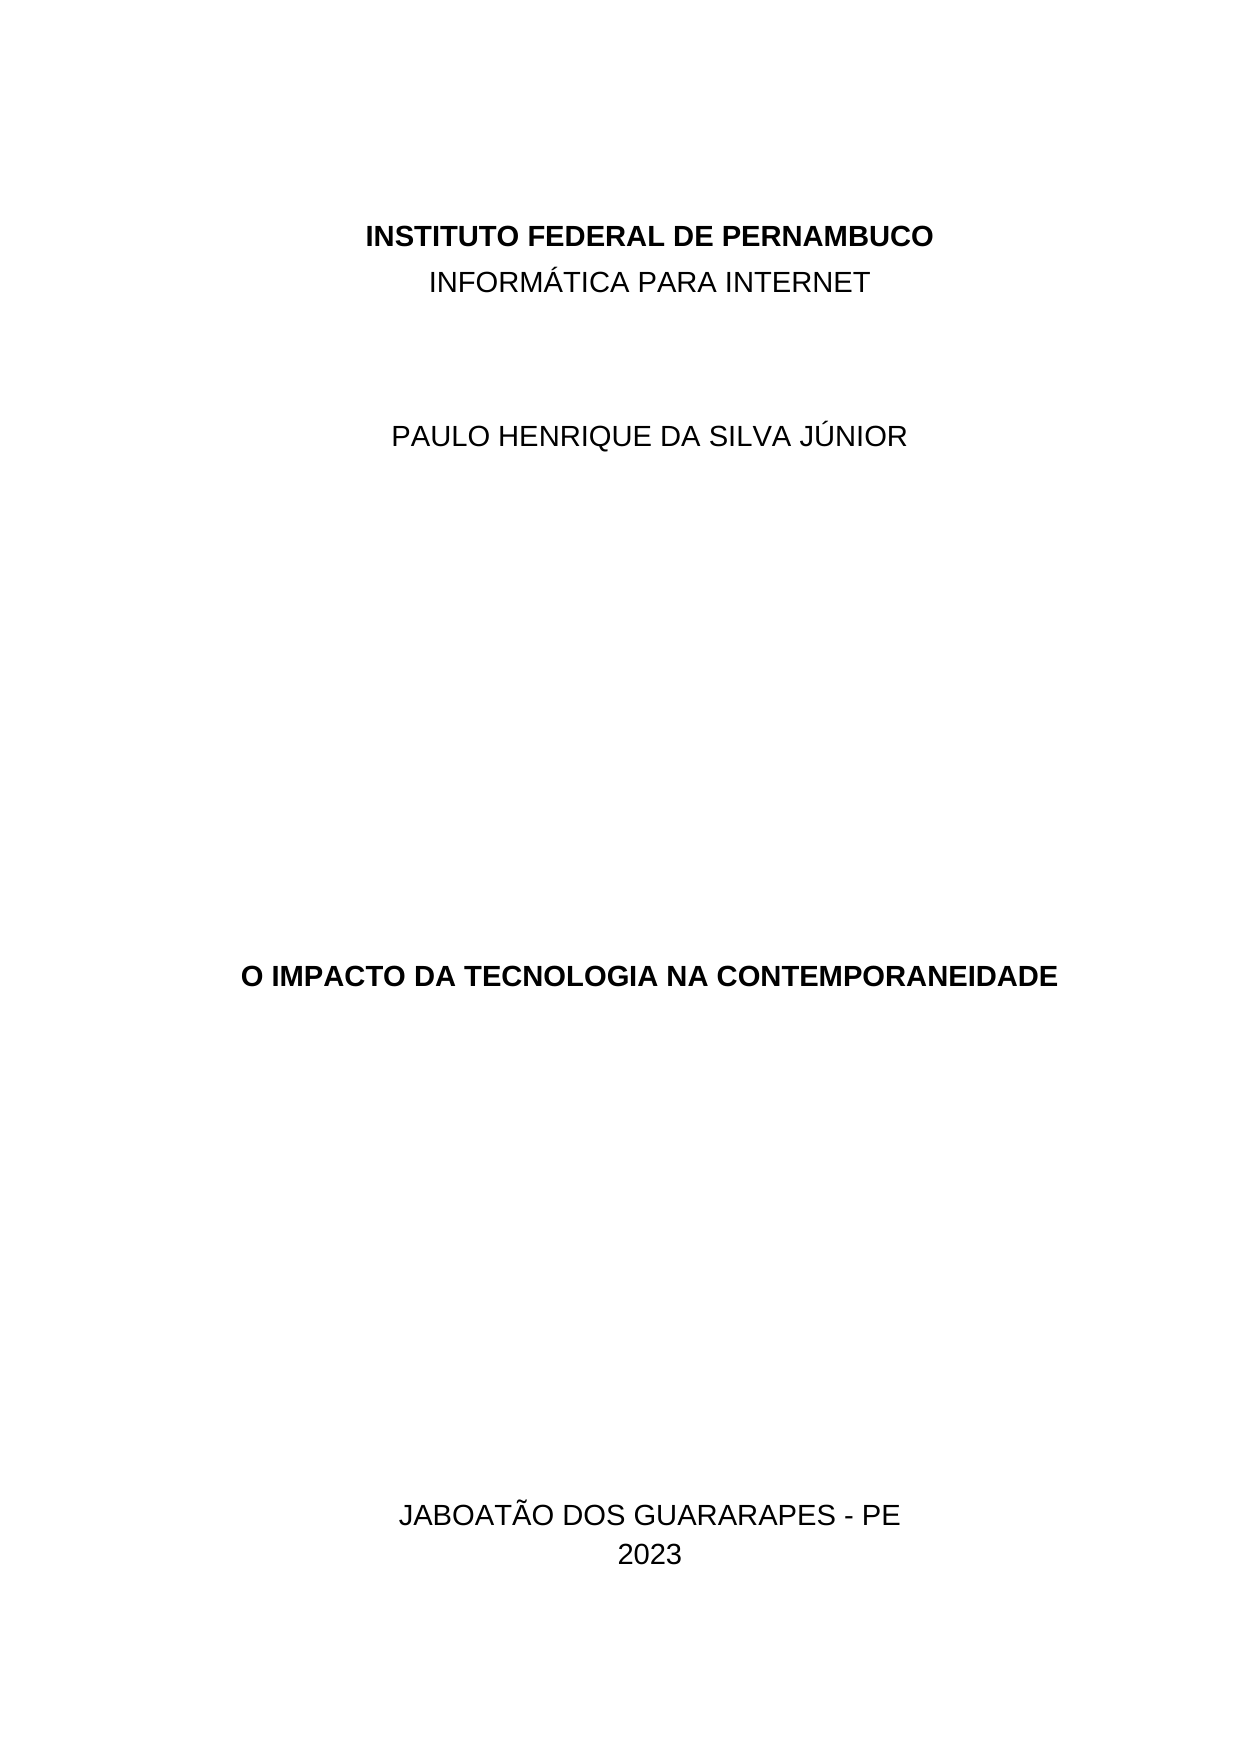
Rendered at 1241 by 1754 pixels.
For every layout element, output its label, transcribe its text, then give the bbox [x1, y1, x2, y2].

text JABOATÃO DOS GUARARAPES - PE [177, 1498, 1122, 1532]
text 2023 [177, 1537, 1122, 1570]
text O IMPACTO DA TECNOLOGIA NA CONTEMPORANEIDADE [177, 958, 1122, 992]
text PAULO HENRIQUE DA SILVA JÚNIOR [177, 419, 1122, 452]
text INFORMÁTICA PARA INTERNET [177, 265, 1122, 298]
subtitle INSTITUTO FEDERAL DE PERNAMBUCO [177, 219, 1122, 252]
